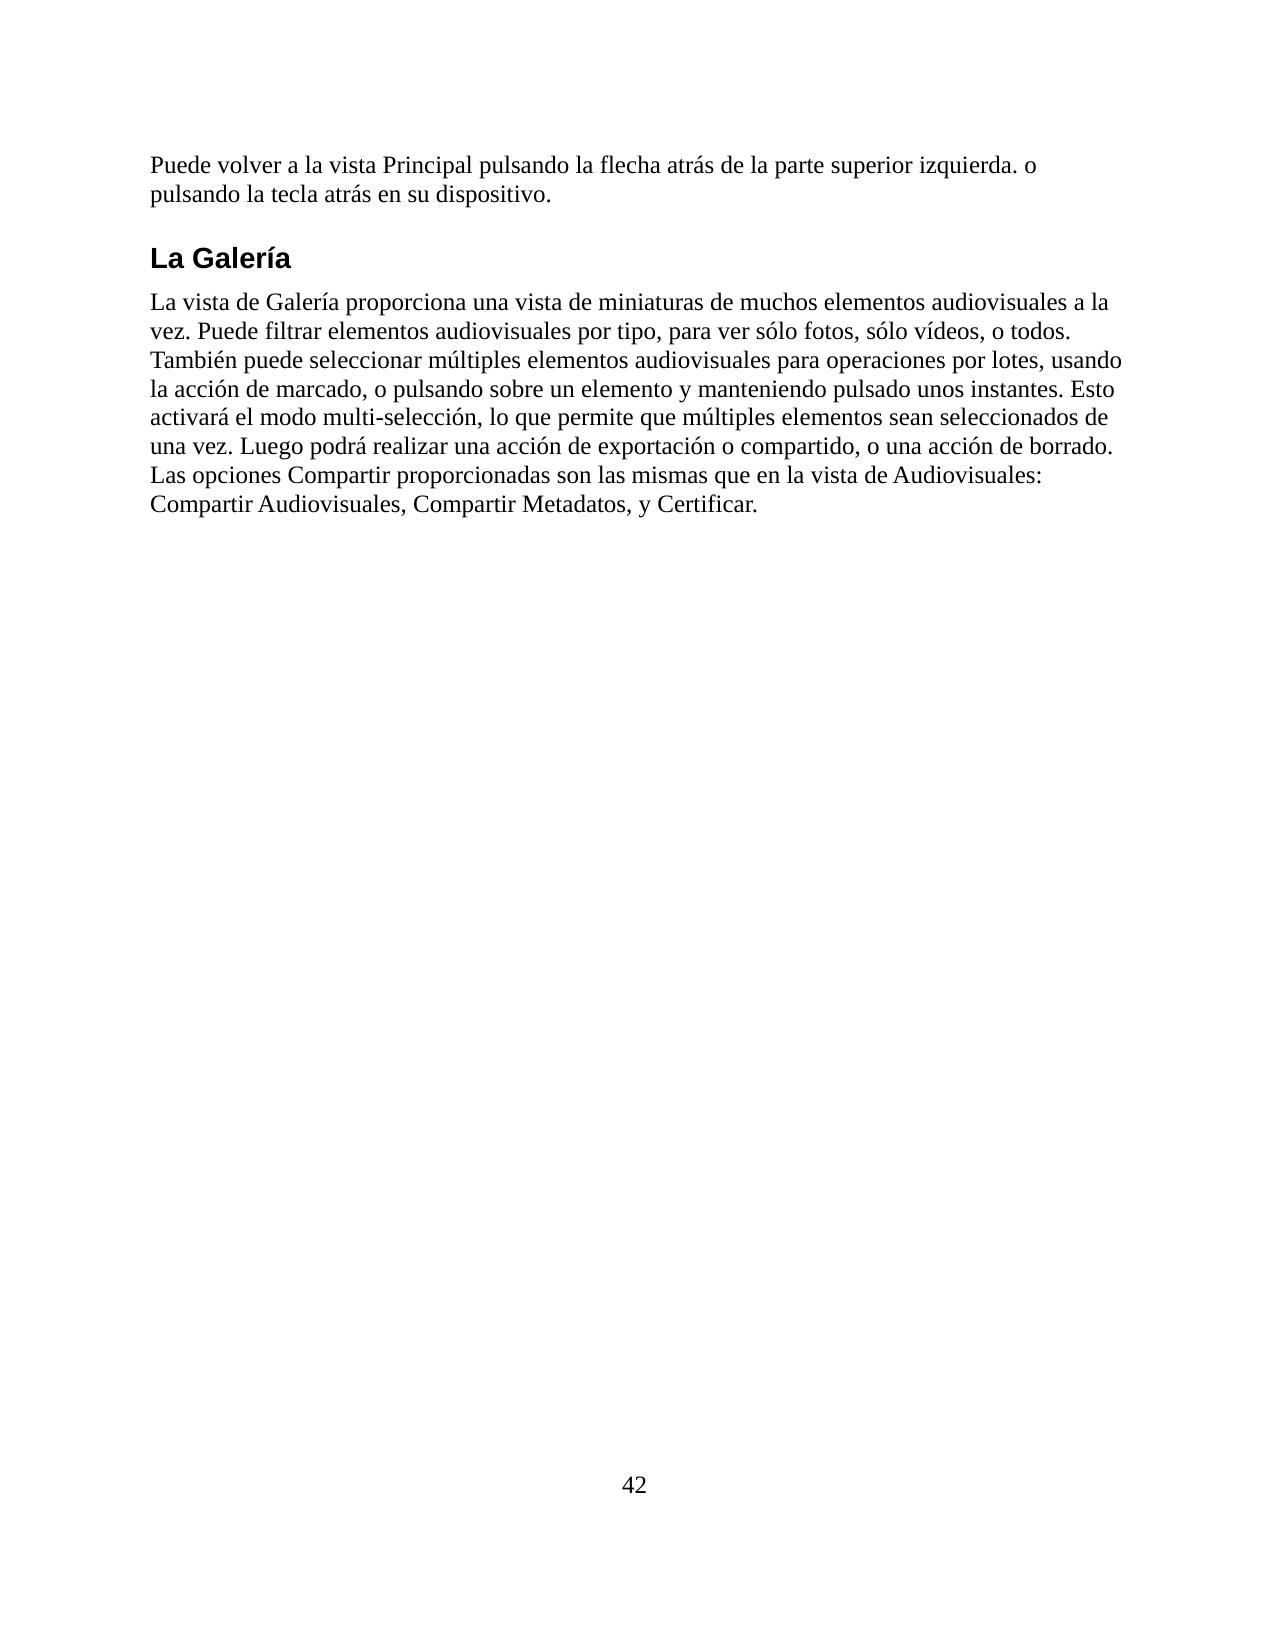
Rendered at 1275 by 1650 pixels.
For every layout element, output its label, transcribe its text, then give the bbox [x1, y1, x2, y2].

text La vista de Galería proporciona una vista de miniaturas de muchos elementos audiovisuales a la vez. Puede filtrar elementos audiovisuales por tipo, para ver sólo fotos, sólo vídeos, o todos. También puede seleccionar múltiples elementos audiovisuales para operaciones por lotes, usando la acción de marcado, o pulsando sobre un elemento y manteniendo pulsado unos instantes. Esto activará el modo multi-selección, lo que permite que múltiples elementos sean seleccionados de una vez. Luego podrá realizar una acción de exportación o compartido, o una acción de borrado. Las opciones Compartir proporcionadas son las mismas que en la vista de Audiovisuales: Compartir Audiovisuales, Compartir Metadatos, y Certificar. [150, 287, 1125, 517]
text Puede volver a la vista Principal pulsando la flecha atrás de la parte superior izquierda. o pulsando la tecla atrás en su dispositivo. [150, 150, 1125, 207]
subtitle La Galería [150, 241, 1125, 275]
